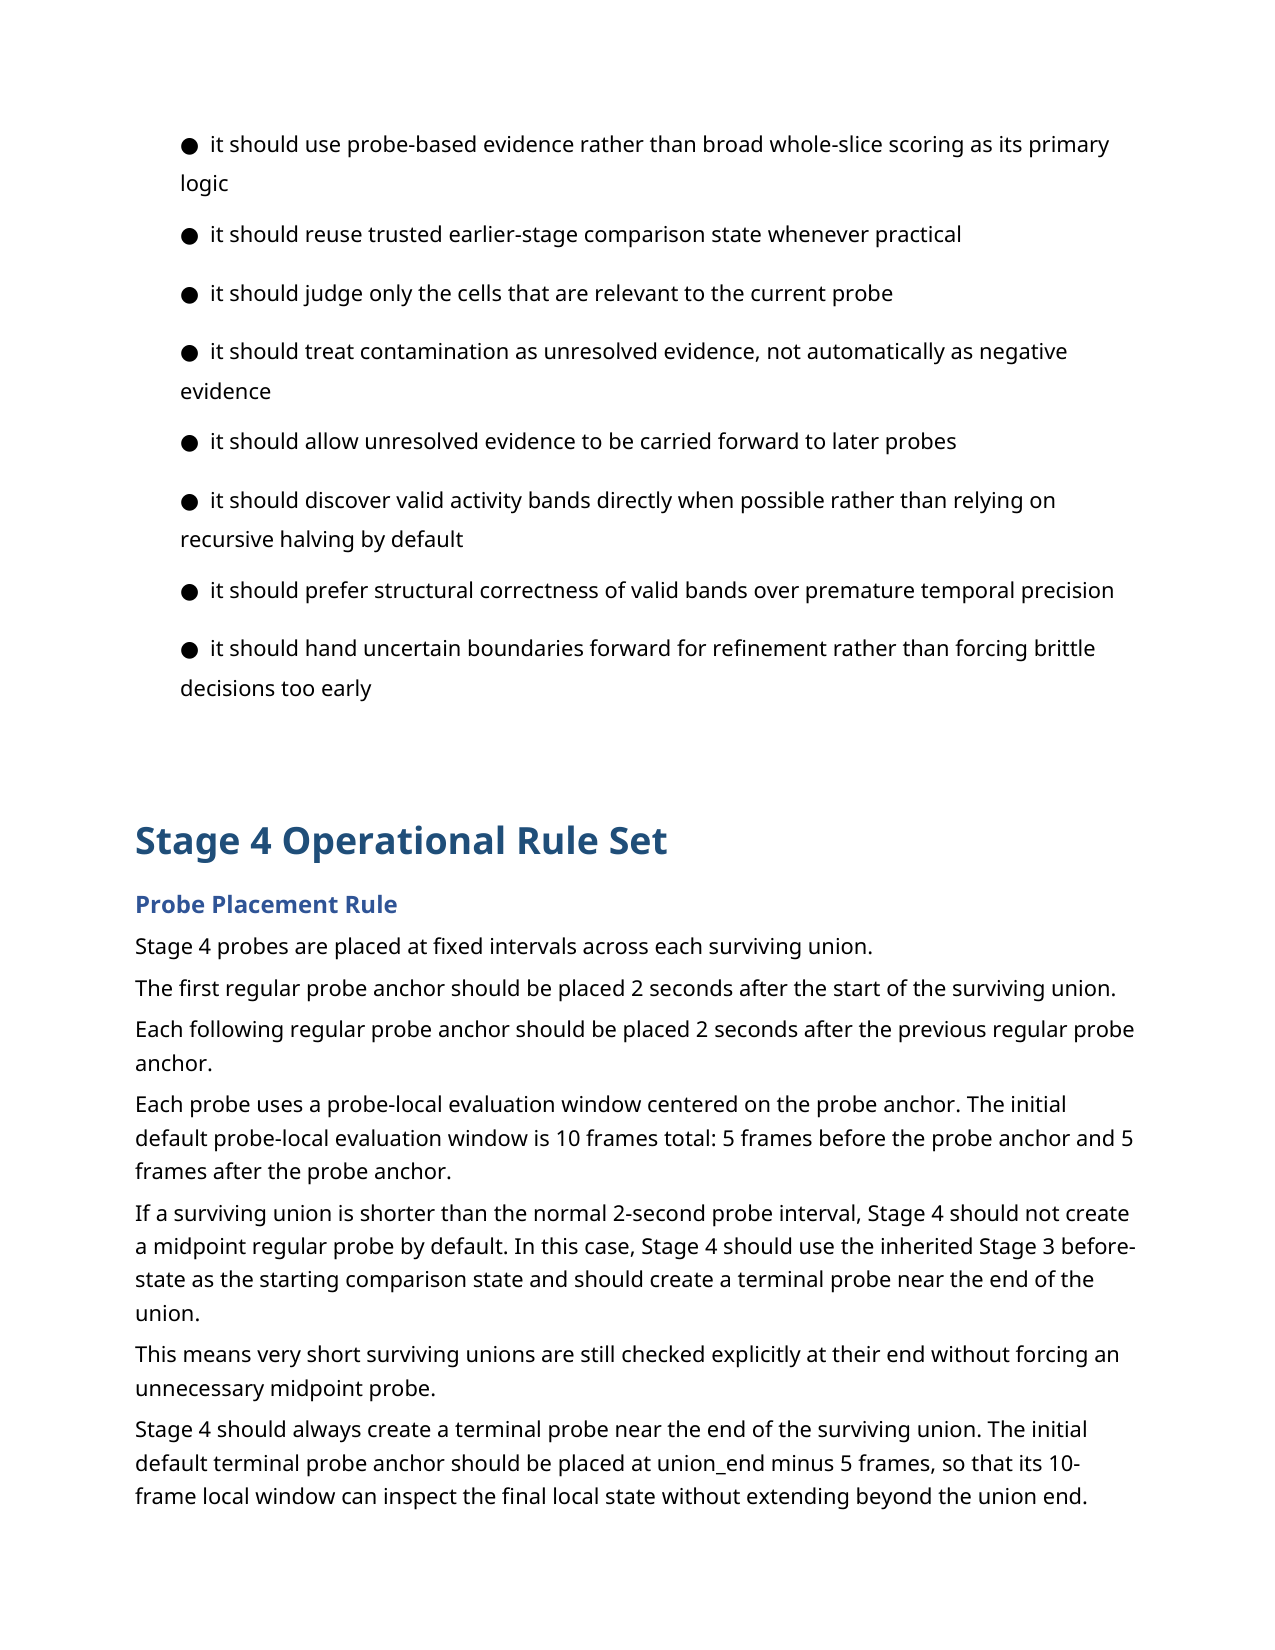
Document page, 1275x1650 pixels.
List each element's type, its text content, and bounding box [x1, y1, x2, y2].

list it should allow unresolved evidence to be carried forward to later probes [180, 417, 1140, 462]
list it should treat contamination as unresolved evidence, not automatically as negative evidence [180, 327, 1140, 405]
text The first regular probe anchor should be placed 2 seconds after the start of the surviving union. [135, 973, 1140, 1002]
text Each probe uses a probe-local evaluation window centered on the probe anchor. The initial default probe-local evaluation window is 10 frames total: 5 frames before the probe anchor and 5 frames after the probe anchor. [135, 1089, 1140, 1186]
list it should discover valid activity bands directly when possible rather than relying on recursive halving by default [180, 476, 1140, 554]
text Stage 4 should always create a terminal probe near the end of the surviving union. The initial default terminal probe anchor should be placed at union_end minus 5 frames, so that its 10-frame local window can inspect the final local state without extending beyond the union end. [135, 1414, 1140, 1511]
list it should prefer structural correctness of valid bands over premature temporal precision [180, 566, 1140, 611]
text If a surviving union is shorter than the normal 2-second probe interval, Stage 4 should not create a midpoint regular probe by default. In this case, Stage 4 should use the inherited Stage 3 before-state as the starting comparison state and should create a terminal probe near the end of the union. [135, 1198, 1140, 1327]
text This means very short surviving unions are still checked explicitly at their end without forcing an unnecessary midpoint probe. [135, 1339, 1140, 1402]
text Stage 4 probes are placed at fixed intervals across each surviving union. [135, 931, 1140, 961]
list it should judge only the cells that are relevant to the current probe [180, 269, 1140, 313]
text Each following regular probe anchor should be placed 2 seconds after the previous regular probe anchor. [135, 1014, 1140, 1077]
list it should use probe-based evidence rather than broad whole-slice scoring as its primary logic [180, 120, 1140, 198]
subtitle Stage 4 Operational Rule Set [135, 814, 1140, 866]
list it should hand uncertain boundaries forward for refinement rather than forcing brittle decisions too early [180, 624, 1140, 703]
list it should reuse trusted earlier-stage comparison state whenever practical [180, 210, 1140, 255]
subtitle Probe Placement Rule [135, 887, 1140, 920]
